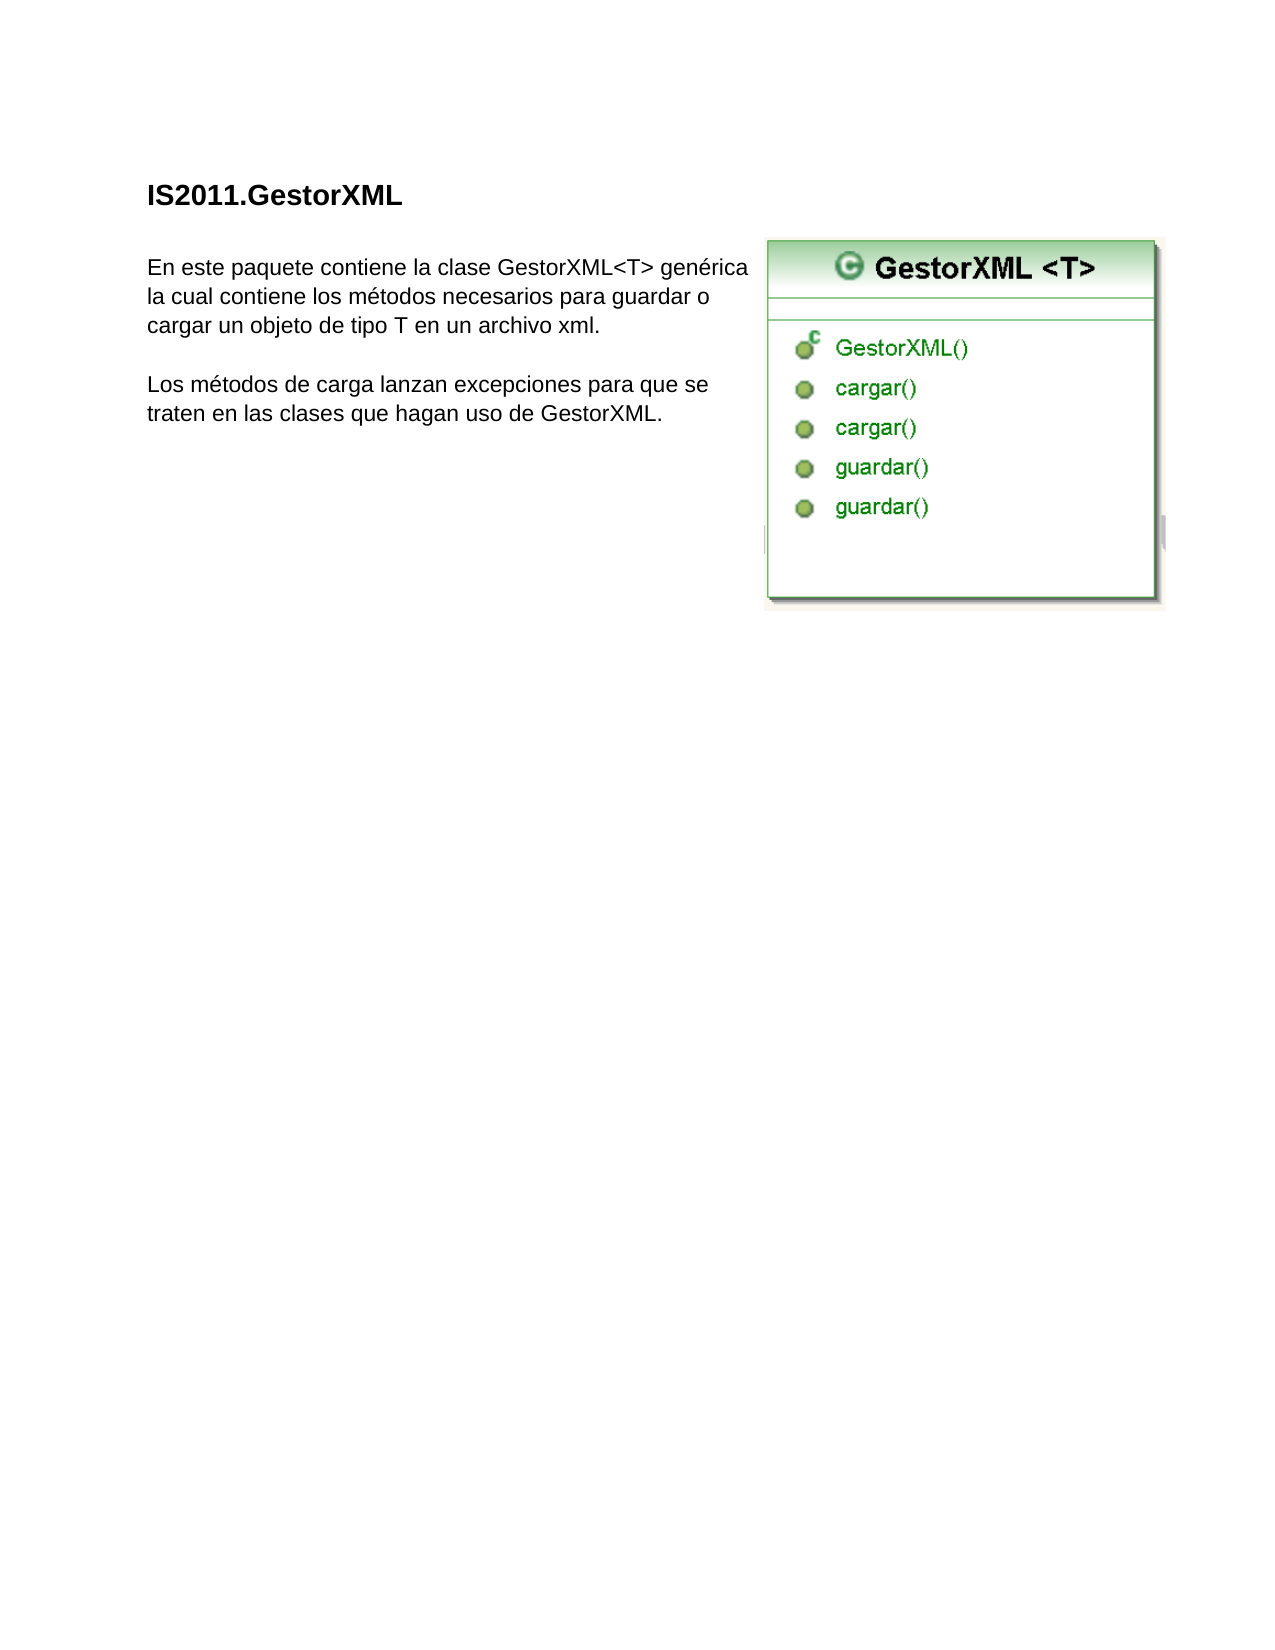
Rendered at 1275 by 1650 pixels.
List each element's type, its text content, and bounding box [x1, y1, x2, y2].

picture [764, 237, 1166, 611]
text Los métodos de carga lanzan excepciones para que se traten en las clases que hagan uso de GestorXML. [147, 372, 764, 427]
subtitle IS2011.GestorXML [147, 179, 1125, 212]
text En este paquete contiene la clase GestorXML<T> genérica la cual contiene los métodos necesarios para guardar o cargar un objeto de tipo T en un archivo xml. [147, 225, 1125, 339]
